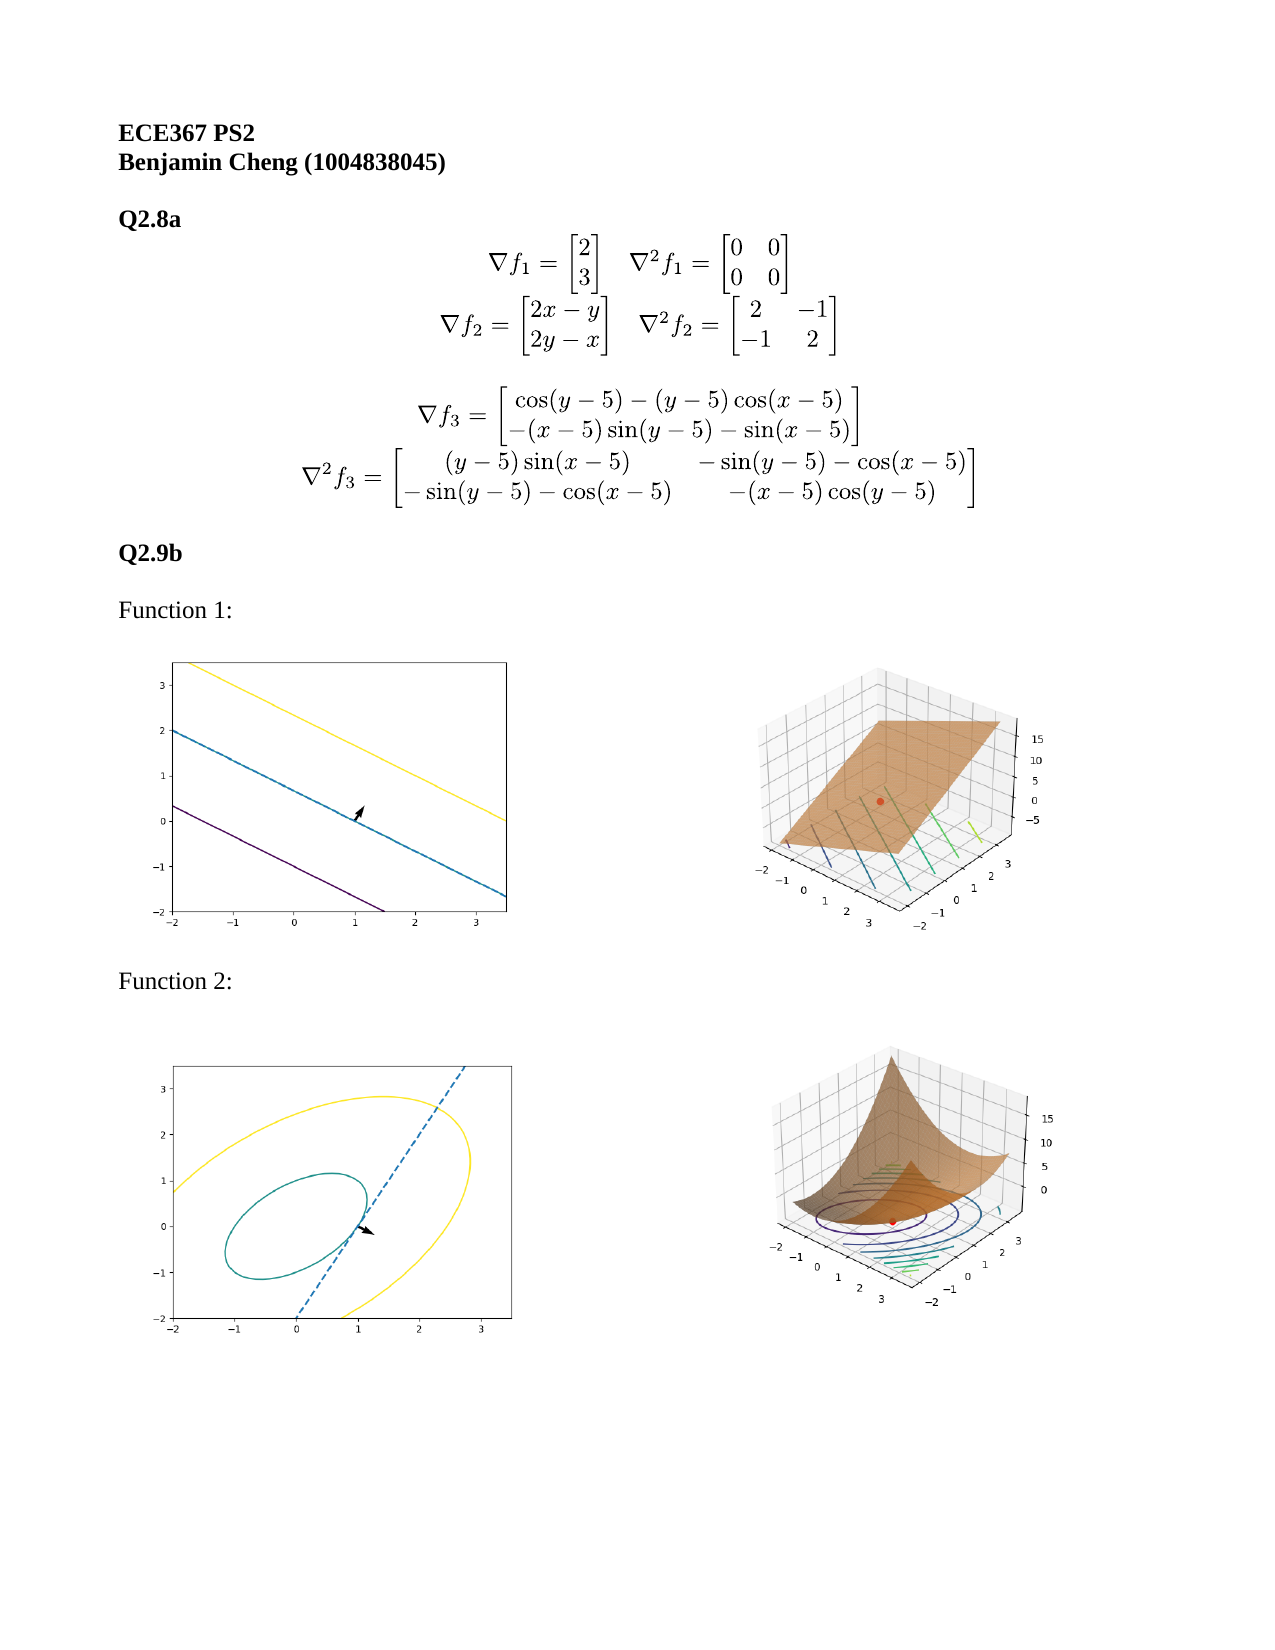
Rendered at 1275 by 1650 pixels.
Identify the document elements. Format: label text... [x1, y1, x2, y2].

picture [118, 623, 549, 947]
text Q2.8a [118, 204, 1157, 233]
text Function 2: [118, 624, 1157, 995]
text Q2.9b [118, 538, 1157, 566]
text Benjamin Cheng (1004838045) [118, 147, 1157, 176]
text ECE367 PS2 [118, 118, 1157, 147]
picture [726, 1023, 1075, 1342]
picture [118, 1026, 555, 1354]
picture [696, 647, 1072, 966]
text Function 1: [118, 595, 1157, 624]
